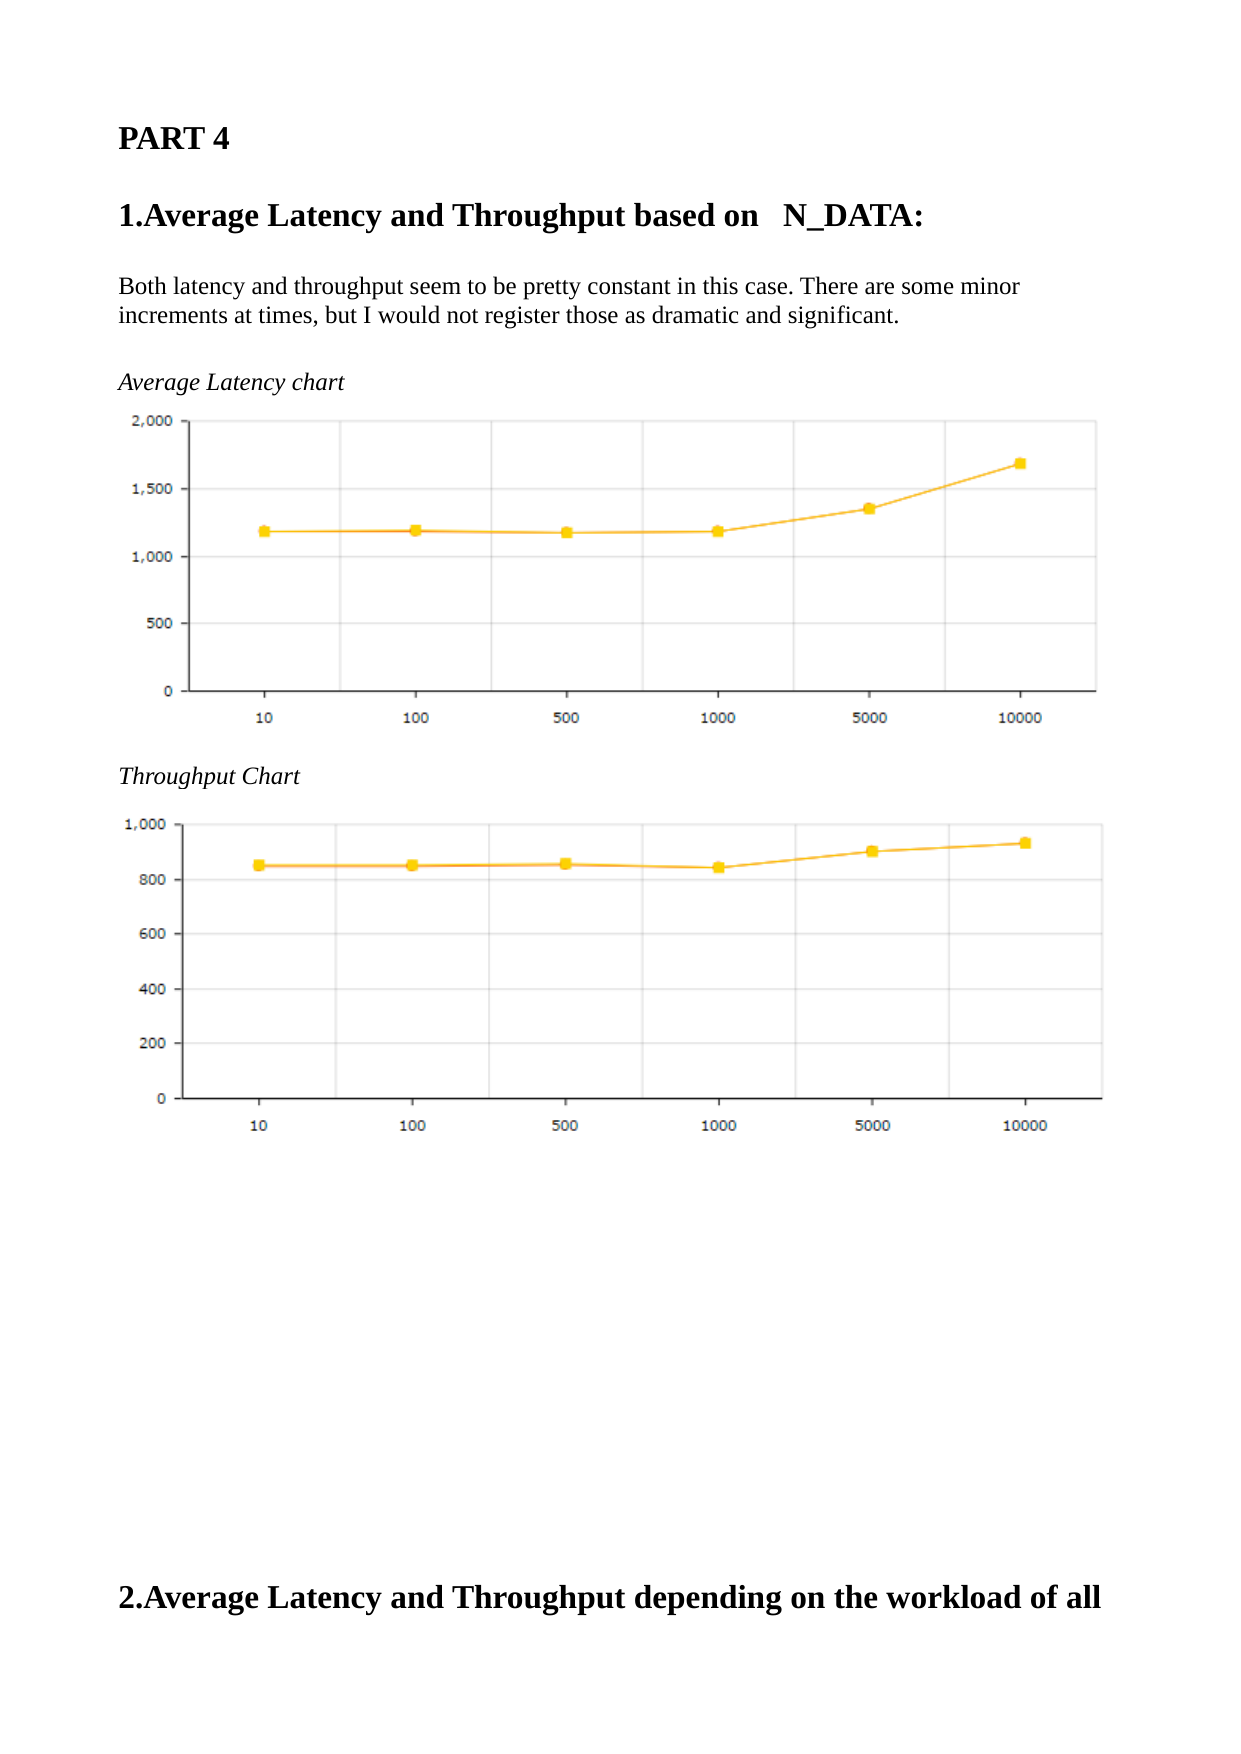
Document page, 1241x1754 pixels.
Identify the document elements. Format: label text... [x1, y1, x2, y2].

text 1.Average Latency and Throughput based on N_DATA: [118, 195, 1122, 233]
text PART 4 [118, 118, 1122, 156]
text 2.Average Latency and Throughput depending on the workload of all [118, 1577, 1122, 1615]
text Average Latency chart [118, 367, 1122, 396]
text Both latency and throughput seem to be pretty constant in this case. There are some minor increments at times, but I would not register those as dramatic and significant. [118, 271, 1122, 329]
text Throughput Chart [118, 761, 1122, 789]
